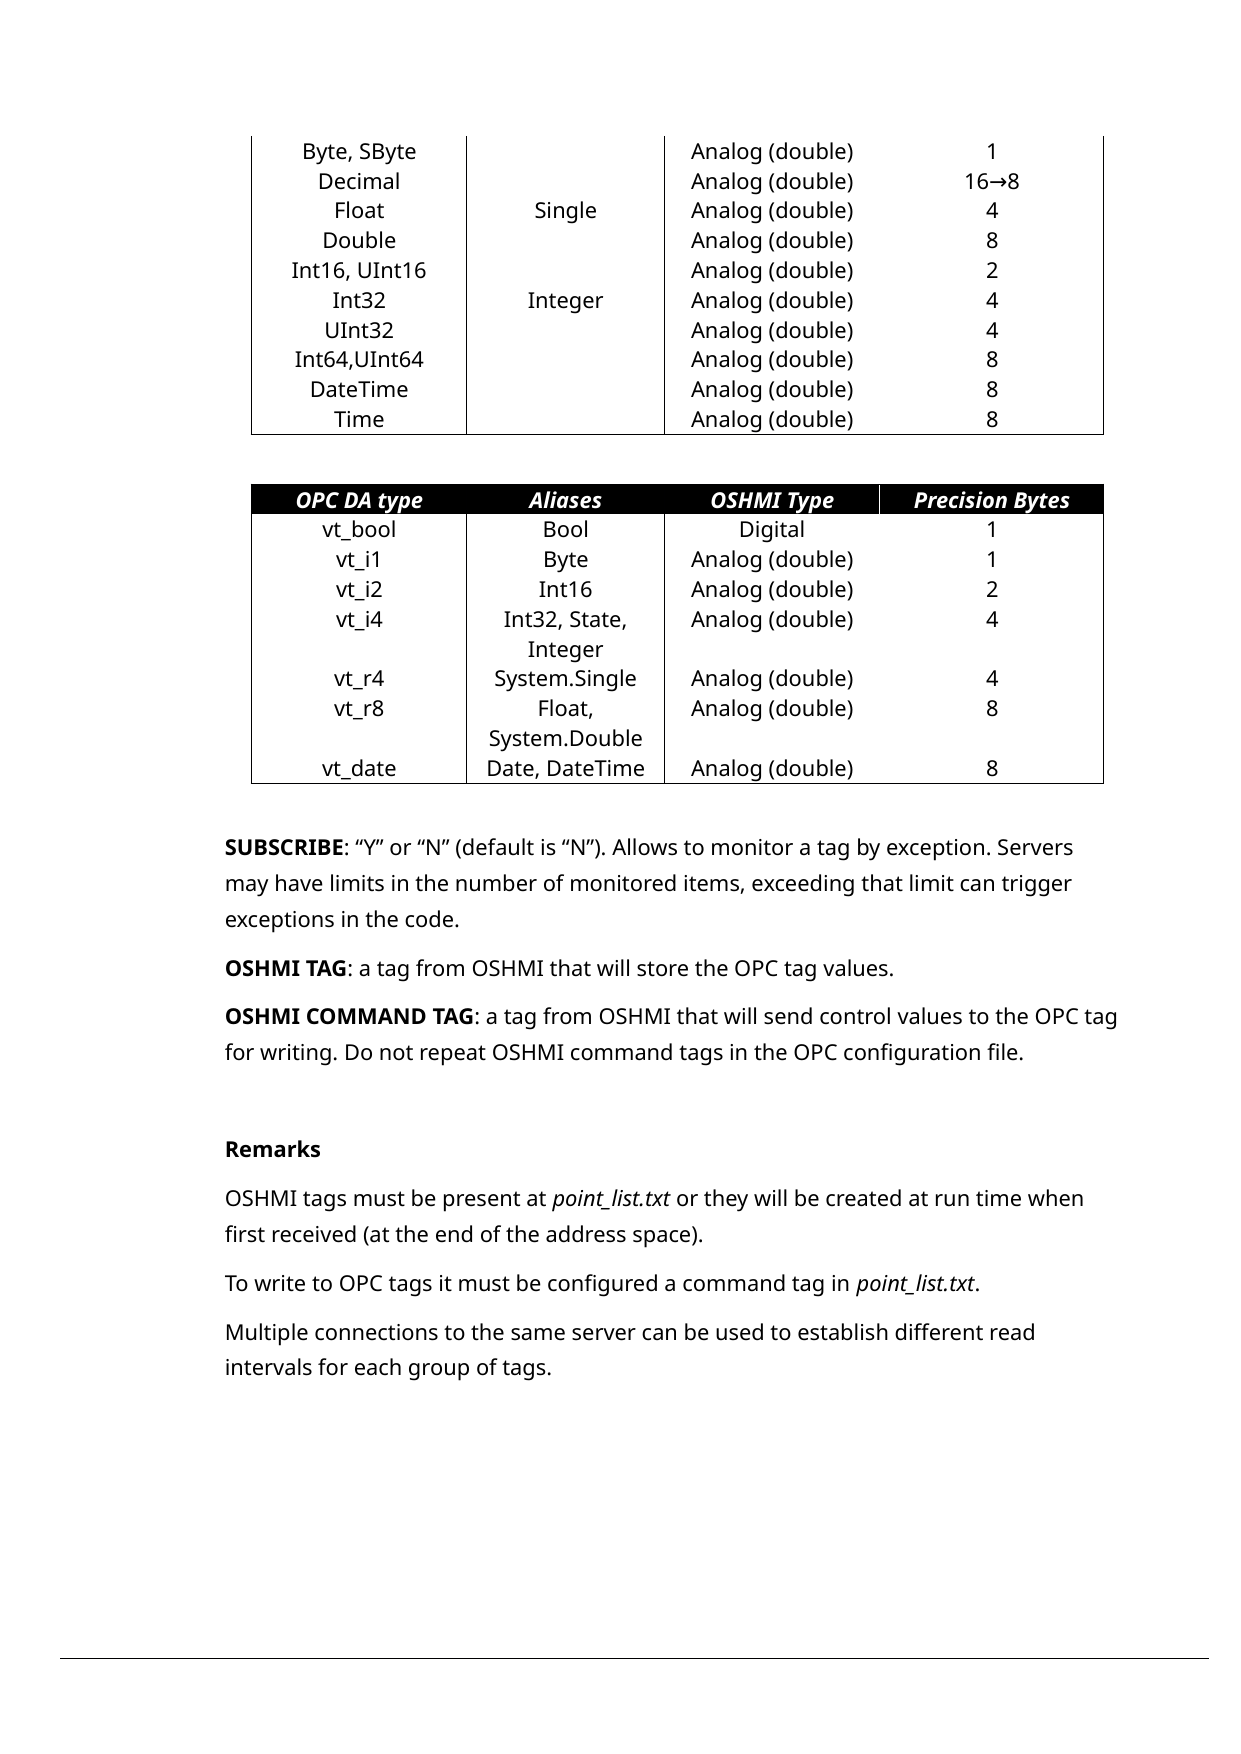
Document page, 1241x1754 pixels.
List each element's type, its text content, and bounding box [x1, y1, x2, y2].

table_cell 8 [880, 404, 1103, 434]
table_cell Decimal [252, 166, 466, 195]
table_cell [467, 374, 664, 404]
table_cell Analog (double) [665, 604, 879, 663]
text Remarks [224, 1134, 1122, 1164]
table_cell Time [252, 404, 466, 434]
table_cell DateTime [252, 374, 466, 404]
table_cell Int64,UInt64 [252, 344, 466, 374]
table_cell Analog (double) [665, 574, 879, 604]
table_cell 1 [880, 544, 1103, 574]
table_cell 4 [880, 195, 1103, 225]
table_cell Single [467, 195, 664, 225]
table_cell [467, 166, 664, 195]
table_cell vt_r8 [252, 693, 466, 753]
table_cell 4 [880, 663, 1103, 693]
table_cell Analog (double) [665, 255, 879, 285]
table_cell System.Single [467, 663, 664, 693]
table_header OSHMI Type [665, 485, 879, 514]
table_header OPC DA type [252, 485, 466, 514]
table_cell 8 [880, 344, 1103, 374]
table_cell 4 [880, 285, 1103, 314]
table_cell Int32 [252, 285, 466, 314]
table_cell Analog (double) [665, 344, 879, 374]
text Multiple connections to the same server can be used to establish different read intervals for each group of tags. [224, 1316, 1122, 1382]
table_cell Analog (double) [665, 374, 879, 404]
table_cell Byte, SByte [252, 136, 466, 166]
table_cell vt_date [252, 753, 466, 782]
text OSHMI tags must be present at point_list.txt or they will be created at run time when first received (at the end of the address space). [224, 1183, 1122, 1249]
table_cell 2 [880, 255, 1103, 285]
table_cell Float, System.Double [467, 693, 664, 753]
table_cell 8 [880, 225, 1103, 255]
table_cell [467, 136, 664, 166]
table_cell Analog (double) [665, 136, 879, 166]
table_cell Analog (double) [665, 663, 879, 693]
table_cell Bool [467, 514, 664, 544]
table_cell 1 [880, 136, 1103, 166]
table_cell Analog (double) [665, 195, 879, 225]
table_cell UInt32 [252, 315, 466, 344]
table_cell [467, 344, 664, 374]
table_cell Byte [467, 544, 664, 574]
table_cell Date, DateTime [467, 753, 664, 782]
table_cell 8 [880, 374, 1103, 404]
table_cell [467, 315, 664, 344]
table_cell vt_i2 [252, 574, 466, 604]
table_cell 4 [880, 315, 1103, 344]
table_header Precision Bytes [880, 485, 1103, 514]
table_cell Analog (double) [665, 404, 879, 434]
text OSHMI COMMAND TAG: a tag from OSHMI that will send control values to the OPC tag for writing. Do not repeat OSHMI command tags in the OPC configuration file. [224, 1001, 1122, 1067]
text SUBSCRIBE: “Y” or “N” (default is “N”). Allows to monitor a tag by exception. Servers may have limits in the number of monitored items, exceeding that limit can trigger exceptions in the code. [224, 832, 1122, 933]
table_cell Analog (double) [665, 315, 879, 344]
table_cell 8 [880, 753, 1103, 782]
text To write to OPC tags it must be configured a command tag in point_list.txt. [224, 1268, 1122, 1297]
table_cell Integer [467, 285, 664, 314]
table_cell 4 [880, 604, 1103, 663]
table_cell Int16 [467, 574, 664, 604]
table_cell Double [252, 225, 466, 255]
table_cell [467, 255, 664, 285]
table_cell Analog (double) [665, 285, 879, 314]
table_cell vt_i4 [252, 604, 466, 663]
table_cell Analog (double) [665, 225, 879, 255]
table_cell vt_i1 [252, 544, 466, 574]
table_cell 2 [880, 574, 1103, 604]
table_cell Analog (double) [665, 693, 879, 753]
table_header Aliases [467, 485, 664, 514]
table_cell 1 [880, 514, 1103, 544]
table_cell [467, 404, 664, 434]
table_cell Int16, UInt16 [252, 255, 466, 285]
table_cell vt_bool [252, 514, 466, 544]
text OSHMI TAG: a tag from OSHMI that will store the OPC tag values. [224, 952, 1122, 982]
table_cell 16→8 [880, 166, 1103, 195]
table_cell Analog (double) [665, 166, 879, 195]
table_cell Int32, State, Integer [467, 604, 664, 663]
table_cell Float [252, 195, 466, 225]
table_cell vt_r4 [252, 663, 466, 693]
table_cell 8 [880, 693, 1103, 753]
table_cell Analog (double) [665, 544, 879, 574]
table_cell [467, 225, 664, 255]
table_cell Analog (double) [665, 753, 879, 782]
table_cell Digital [665, 514, 879, 544]
